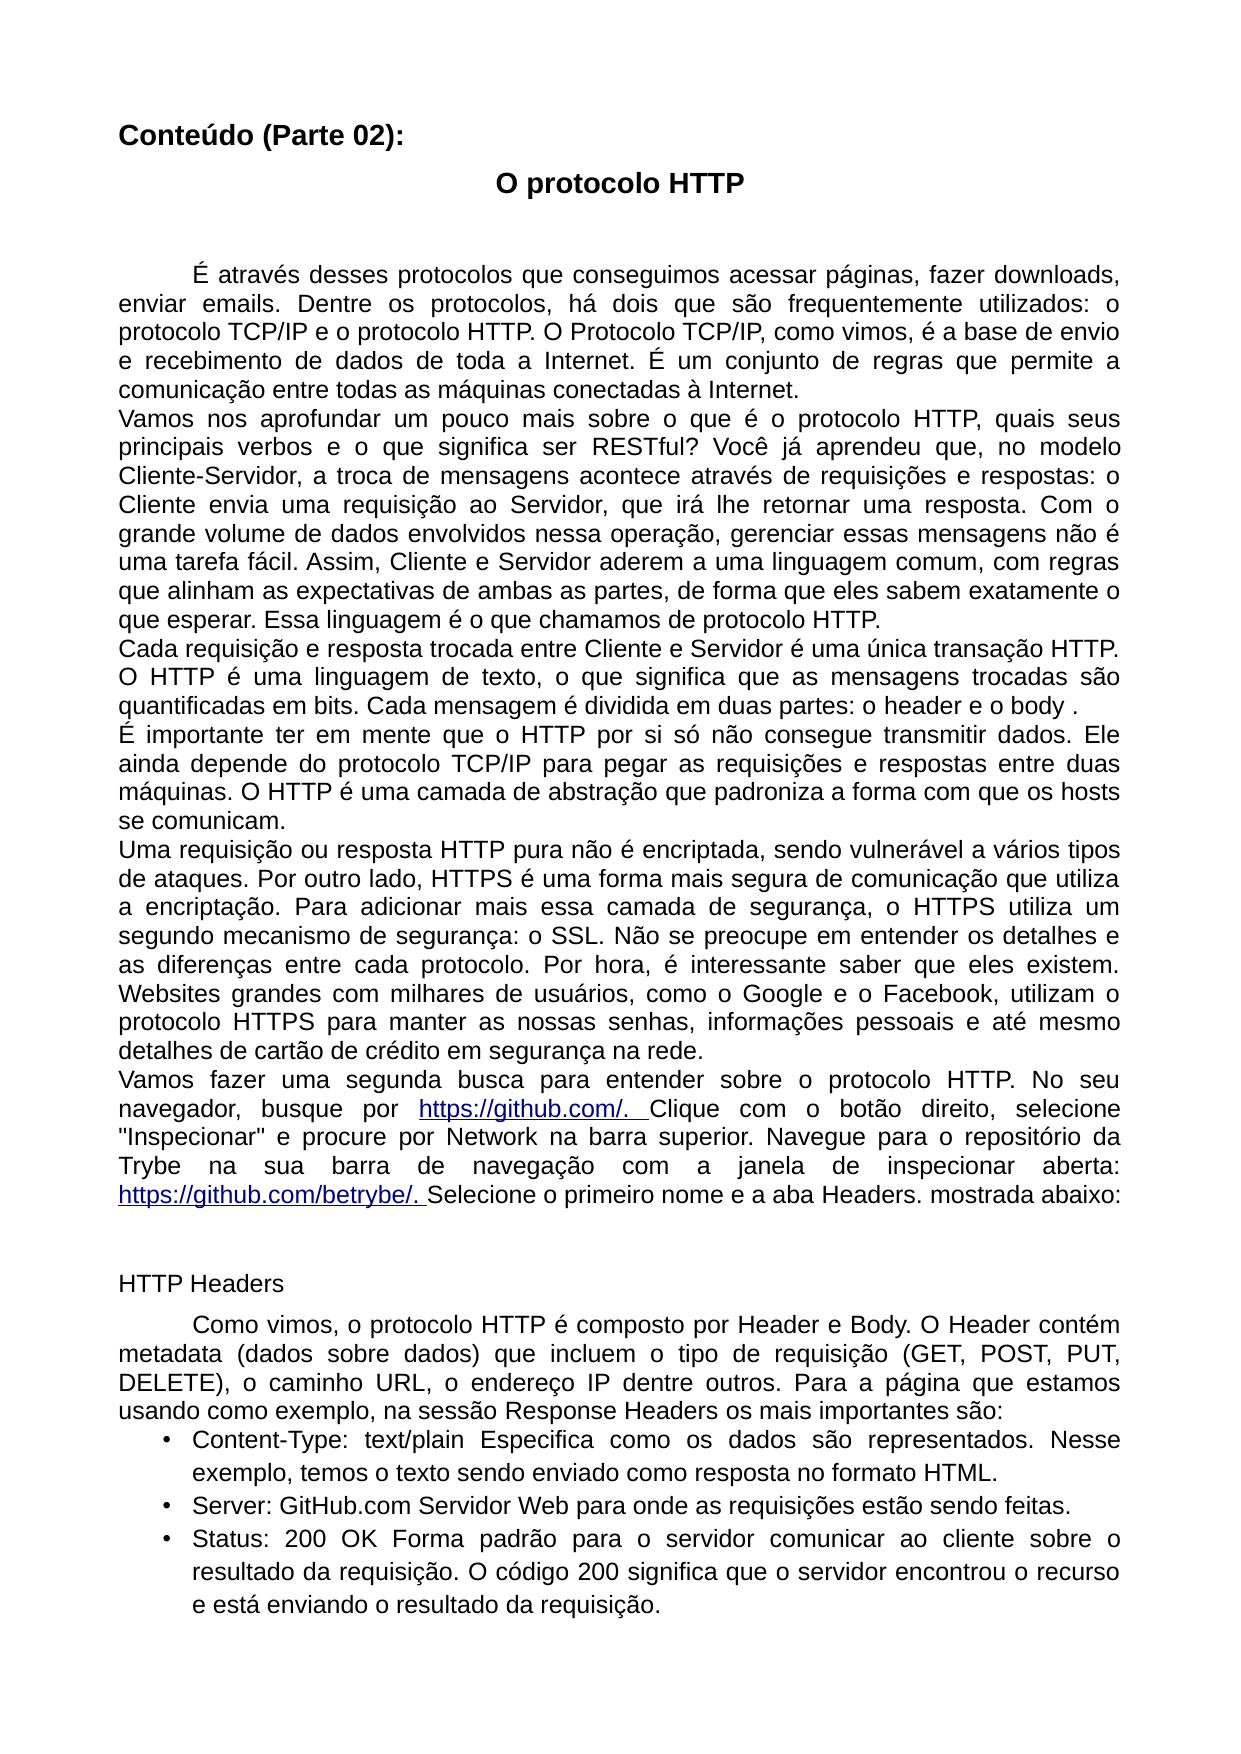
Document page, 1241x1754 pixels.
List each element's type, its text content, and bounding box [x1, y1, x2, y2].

text É através desses protocolos que conseguimos acessar páginas, fazer downloads, enviar emails. Dentre os protocolos, há dois que são frequentemente utilizados: o protocolo TCP/IP e o protocolo HTTP. O Protocolo TCP/IP, como vimos, é a base de envio e recebimento de dados de toda a Internet. É um conjunto de regras que permite a comunicação entre todas as máquinas conectadas à Internet. [118, 260, 1122, 404]
subtitle HTTP Headers [118, 1269, 1122, 1297]
text É importante ter em mente que o HTTP por si só não consegue transmitir dados. Ele ainda depende do protocolo TCP/IP para pegar as requisições e respostas entre duas máquinas. O HTTP é uma camada de abstração que padroniza a forma com que os hosts se comunicam. [118, 720, 1122, 835]
text Conteúdo (Parte 02): [118, 118, 1122, 152]
text Como vimos, o protocolo HTTP é composto por Header e Body. O Header contém metadata (dados sobre dados) que incluem o tipo de requisição (GET, POST, PUT, DELETE), o caminho URL, o endereço IP dentre outros. Para a página que estamos usando como exemplo, na sessão Response Headers os mais importantes são: [118, 1310, 1122, 1425]
text Vamos nos aprofundar um pouco mais sobre o que é o protocolo HTTP, quais seus principais verbos e o que significa ser RESTful? Você já aprendeu que, no modelo Cliente-Servidor, a troca de mensagens acontece através de requisições e respostas: o Cliente envia uma requisição ao Servidor, que irá lhe retornar uma resposta. Com o grande volume de dados envolvidos nessa operação, gerenciar essas mensagens não é uma tarefa fácil. Assim, Cliente e Servidor aderem a uma linguagem comum, com regras que alinham as expectativas de ambas as partes, de forma que eles sabem exatamente o que esperar. Essa linguagem é o que chamamos de protocolo HTTP. [118, 404, 1122, 634]
text Cada requisição e resposta trocada entre Cliente e Servidor é uma única transação HTTP. O HTTP é uma linguagem de texto, o que significa que as mensagens trocadas são quantificadas em bits. Cada mensagem é dividida em duas partes: o header e o body . [118, 634, 1122, 720]
text Uma requisição ou resposta HTTP pura não é encriptada, sendo vulnerável a vários tipos de ataques. Por outro lado, HTTPS é uma forma mais segura de comunicação que utiliza a encriptação. Para adicionar mais essa camada de segurança, o HTTPS utiliza um segundo mecanismo de segurança: o SSL. Não se preocupe em entender os detalhes e as diferenças entre cada protocolo. Por hora, é interessante saber que eles existem. Websites grandes com milhares de usuários, como o Google e o Facebook, utilizam o protocolo HTTPS para manter as nossas senhas, informações pessoais e até mesmo detalhes de cartão de crédito em segurança na rede. [118, 835, 1122, 1065]
list Server: GitHub.com Servidor Web para onde as requisições estão sendo feitas. [162, 1491, 1122, 1520]
list Status: 200 OK Forma padrão para o servidor comunicar ao cliente sobre o resultado da requisição. O código 200 significa que o servidor encontrou o recurso e está enviando o resultado da requisição. [162, 1524, 1122, 1619]
list Content-Type: text/plain Especifica como os dados são representados. Nesse exemplo, temos o texto sendo enviado como resposta no formato HTML. [162, 1425, 1122, 1487]
text Vamos fazer uma segunda busca para entender sobre o protocolo HTTP. No seu navegador, busque por https://github.com/. Clique com o botão direito, selecione "Inspecionar" e procure por Network na barra superior. Navegue para o repositório da Trybe na sua barra de navegação com a janela de inspecionar aberta: https://github.com/betrybe/. Selecione o primeiro nome e a aba Headers. mostrada abaixo: [118, 1065, 1122, 1209]
subtitle O protocolo HTTP [118, 166, 1122, 200]
